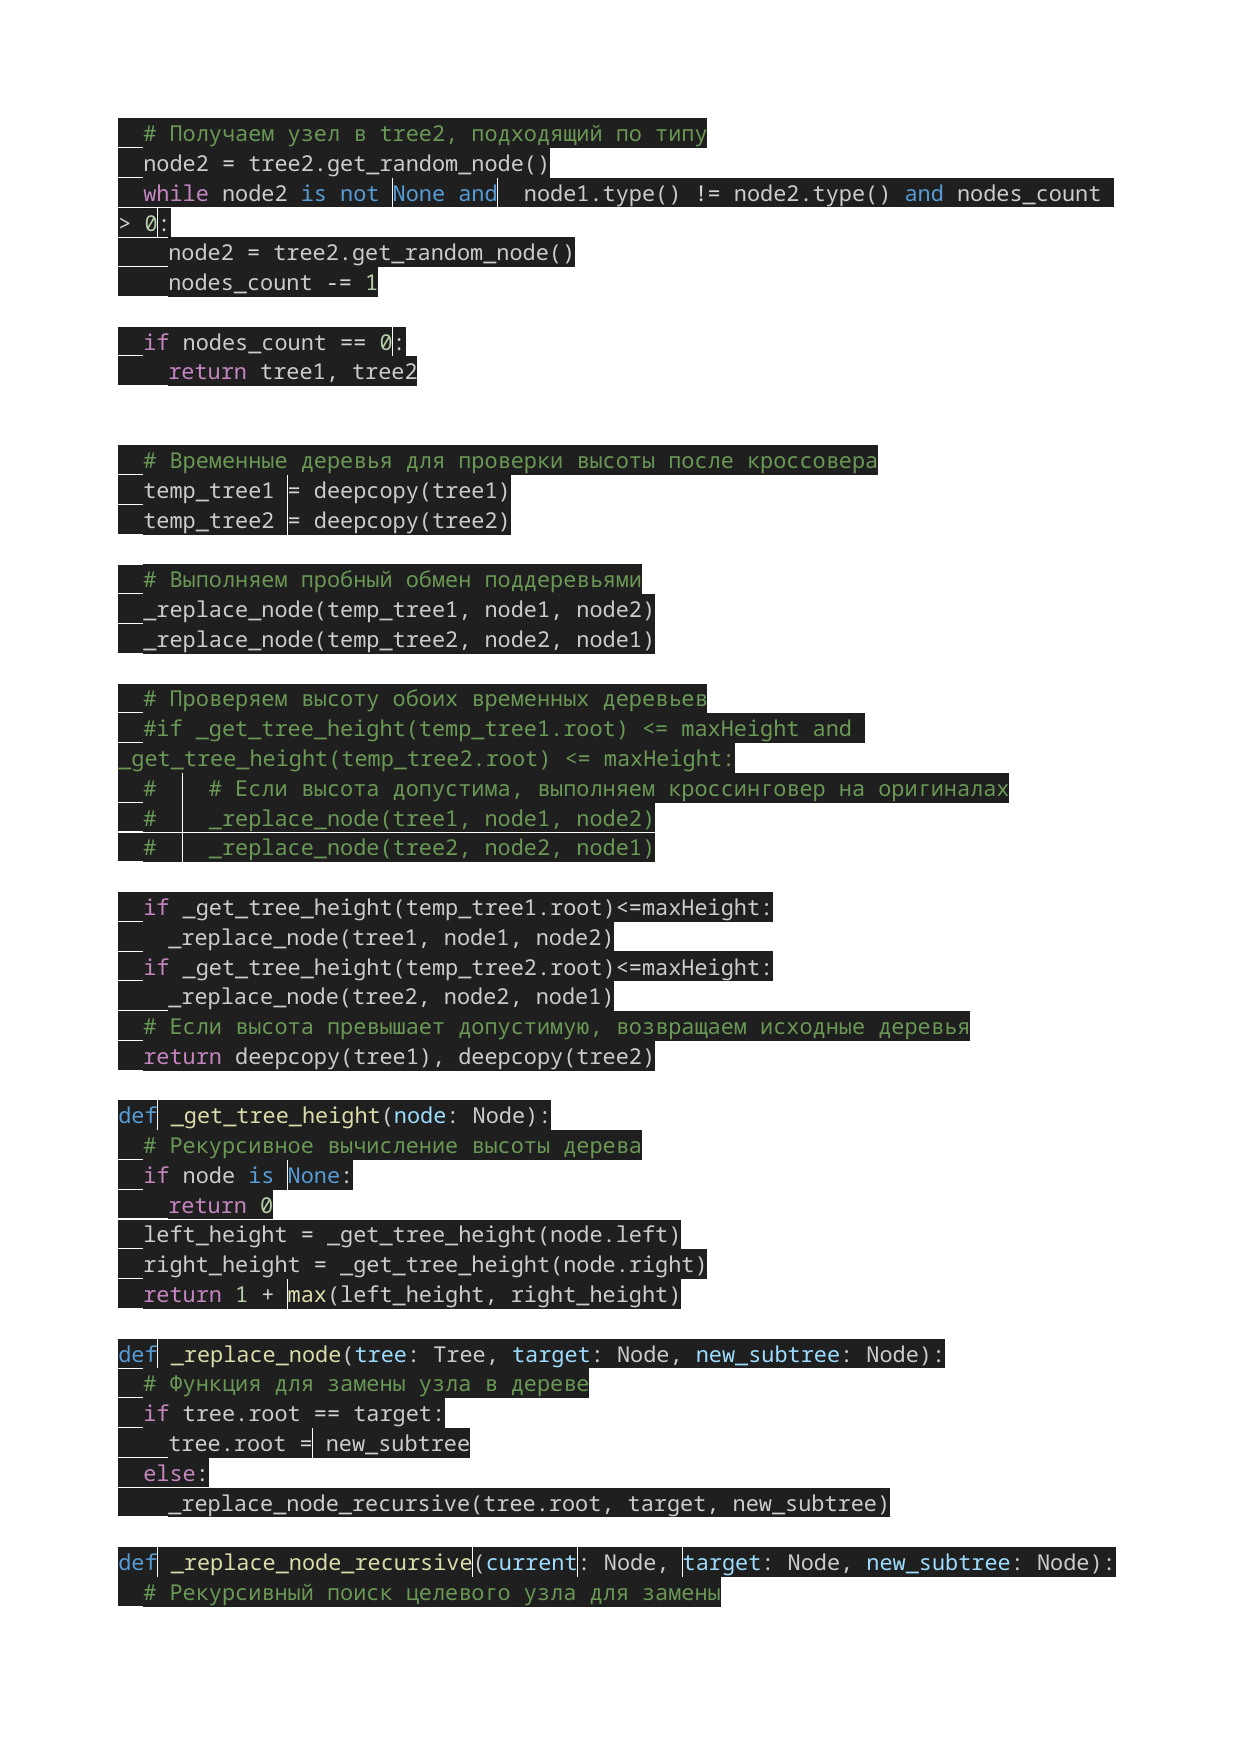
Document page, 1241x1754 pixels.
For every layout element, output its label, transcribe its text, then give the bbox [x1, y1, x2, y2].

text if _get_tree_height(temp_tree1.root)<=maxHeight: [118, 892, 1122, 922]
text left_height = _get_tree_height(node.left) [118, 1219, 1122, 1249]
text # Рекурсивный поиск целевого узла для замены [118, 1577, 1122, 1607]
text # Если высота превышает допустимую, возвращаем исходные деревья [118, 1011, 1122, 1041]
text node2 = tree2.get_random_node() [118, 237, 1122, 267]
text #if _get_tree_height(temp_tree1.root) <= maxHeight and _get_tree_height(temp_tree2.root) <= maxHeight: [118, 713, 1122, 773]
text _replace_node_recursive(tree.root, target, new_subtree) [118, 1487, 1122, 1517]
text return deepcopy(tree1), deepcopy(tree2) [118, 1041, 1122, 1071]
text tree.root = new_subtree [118, 1428, 1122, 1458]
text nodes_count -= 1 [118, 267, 1122, 297]
text right_height = _get_tree_height(node.right) [118, 1249, 1122, 1279]
text # _replace_node(tree2, node2, node1) [118, 832, 1122, 862]
text _replace_node(tree2, node2, node1) [118, 981, 1122, 1011]
text # Выполняем пробный обмен поддеревьями [118, 564, 1122, 594]
text if nodes_count == 0: [118, 327, 1122, 356]
text _replace_node(tree1, node1, node2) [118, 922, 1122, 951]
text # Временные деревья для проверки высоты после кроссовера [118, 445, 1122, 475]
text if _get_tree_height(temp_tree2.root)<=maxHeight: [118, 951, 1122, 981]
text if tree.root == target: [118, 1398, 1122, 1428]
text if node is None: [118, 1160, 1122, 1190]
text while node2 is not None and node1.type() != node2.type() and nodes_count > 0: [118, 178, 1122, 237]
text return 0 [118, 1190, 1122, 1219]
text def _replace_node(tree: Tree, target: Node, new_subtree: Node): [118, 1338, 1122, 1368]
text temp_tree2 = deepcopy(tree2) [118, 505, 1122, 535]
text # Рекурсивное вычисление высоты дерева [118, 1130, 1122, 1160]
text return 1 + max(left_height, right_height) [118, 1279, 1122, 1309]
text return tree1, tree2 [118, 356, 1122, 386]
text # # Если высота допустима, выполняем кроссинговер на оригиналах [118, 773, 1122, 803]
text temp_tree1 = deepcopy(tree1) [118, 475, 1122, 505]
text # Получаем узел в tree2, подходящий по типу [118, 118, 1122, 148]
text _replace_node(temp_tree2, node2, node1) [118, 624, 1122, 654]
text def _replace_node_recursive(current: Node, target: Node, new_subtree: Node): [118, 1547, 1122, 1577]
text node2 = tree2.get_random_node() [118, 148, 1122, 178]
text # Функция для замены узла в дереве [118, 1368, 1122, 1398]
text def _get_tree_height(node: Node): [118, 1100, 1122, 1130]
text _replace_node(temp_tree1, node1, node2) [118, 594, 1122, 624]
text # _replace_node(tree1, node1, node2) [118, 803, 1122, 832]
text else: [118, 1458, 1122, 1487]
text # Проверяем высоту обоих временных деревьев [118, 683, 1122, 713]
